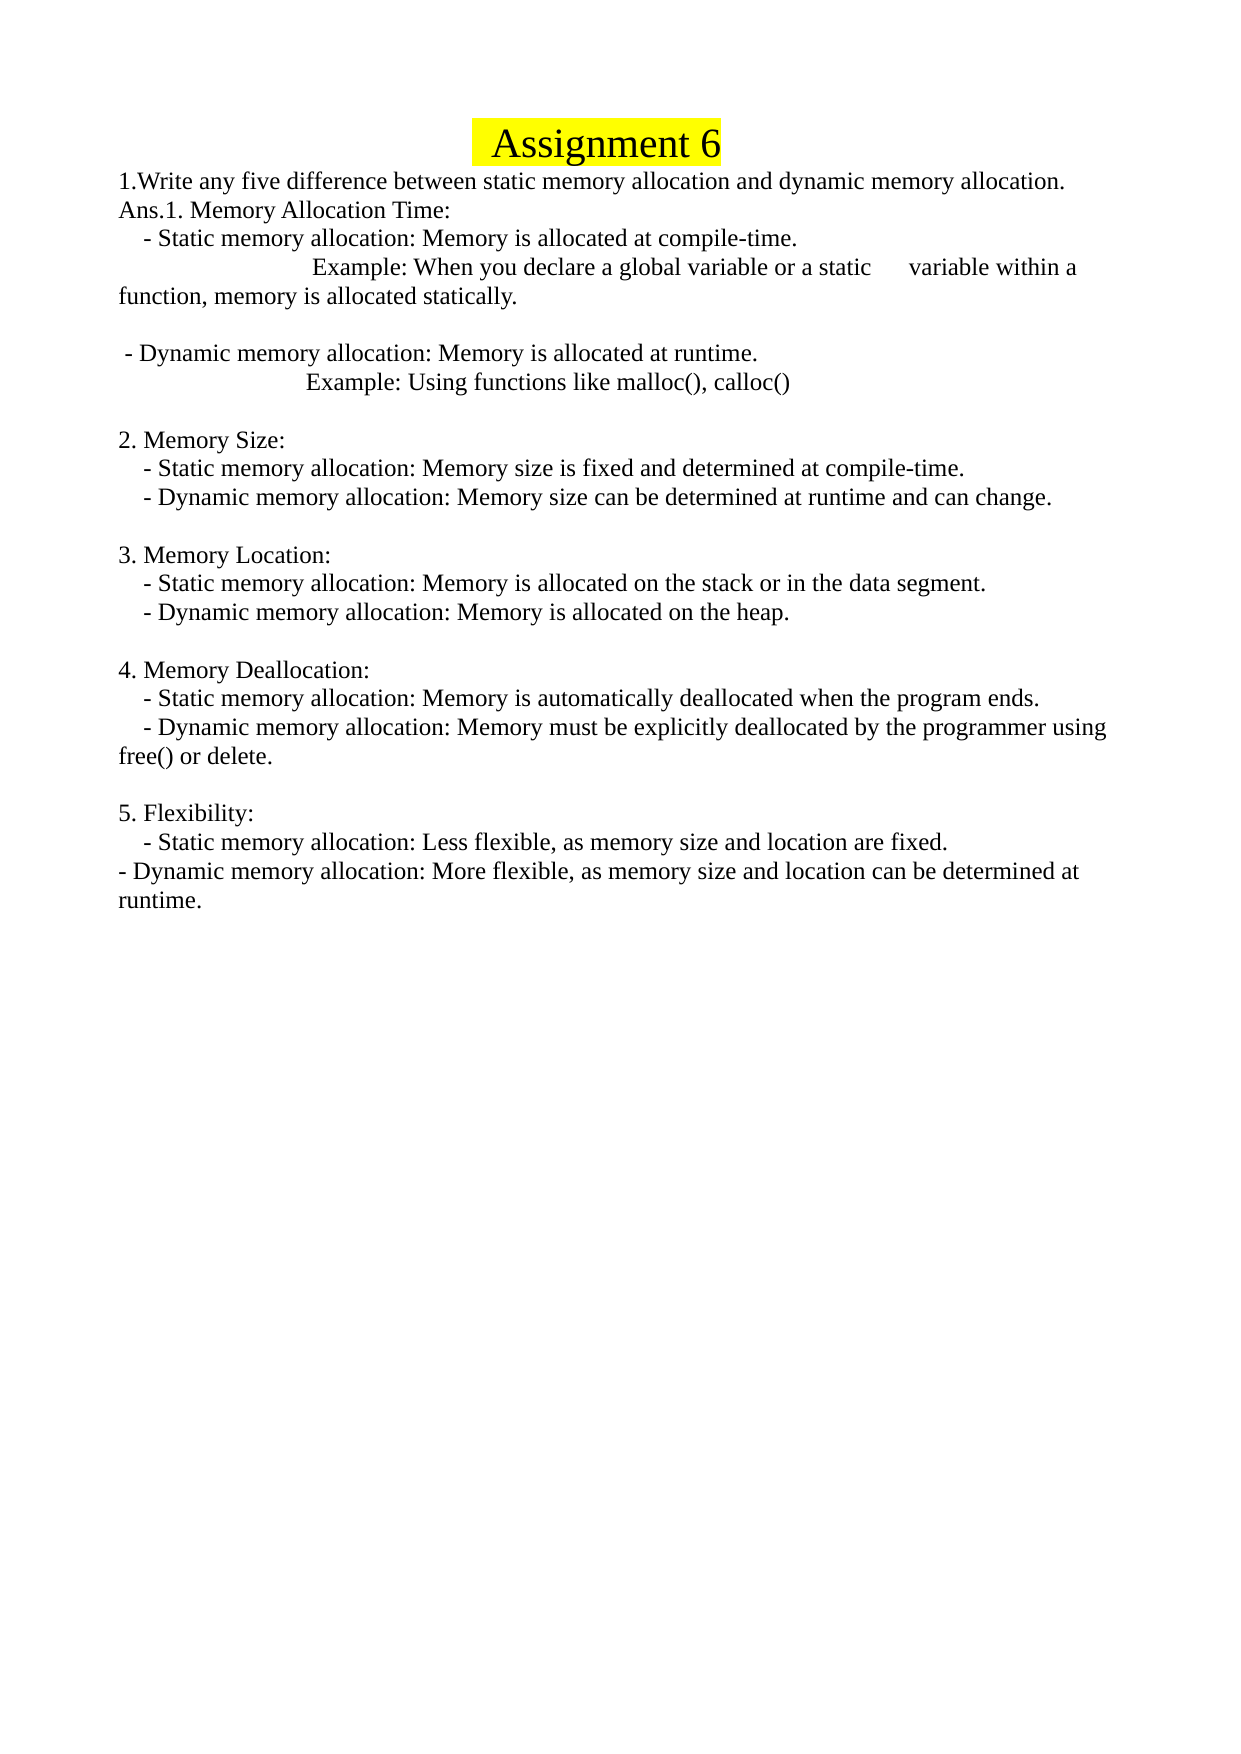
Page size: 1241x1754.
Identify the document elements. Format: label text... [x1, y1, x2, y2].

text Ans.1. Memory Allocation Time: [118, 195, 1122, 223]
text 3. Memory Location: [118, 540, 1122, 568]
text 5. Flexibility: [118, 798, 1122, 827]
text - Dynamic memory allocation: Memory size can be determined at runtime and can change. [118, 482, 1122, 511]
text Example: Using functions like malloc(), calloc() [118, 367, 1122, 396]
text - Dynamic memory allocation: Memory is allocated at runtime. [118, 338, 1122, 367]
text - Static memory allocation: Memory is automatically deallocated when the program ends. [118, 683, 1122, 712]
text - Dynamic memory allocation: Memory must be explicitly deallocated by the programmer using free() or delete. [118, 712, 1122, 770]
text 2. Memory Size: [118, 425, 1122, 453]
text - Static memory allocation: Memory is allocated on the stack or in the data segment. [118, 568, 1122, 597]
text - Static memory allocation: Memory is allocated at compile-time. [118, 223, 1122, 252]
text Assignment 6 [118, 118, 1122, 166]
text - Static memory allocation: Memory size is fixed and determined at compile-time. [118, 453, 1122, 482]
text 4. Memory Deallocation: [118, 655, 1122, 683]
text Example: When you declare a global variable or a static variable within a function, memory is allocated statically. [118, 252, 1122, 310]
text 1.Write any five difference between static memory allocation and dynamic memory allocation. [118, 166, 1122, 195]
text - Dynamic memory allocation: Memory is allocated on the heap. [118, 597, 1122, 626]
text - Dynamic memory allocation: More flexible, as memory size and location can be determined at runtime. [118, 856, 1122, 913]
text - Static memory allocation: Less flexible, as memory size and location are fixed. [118, 827, 1122, 856]
